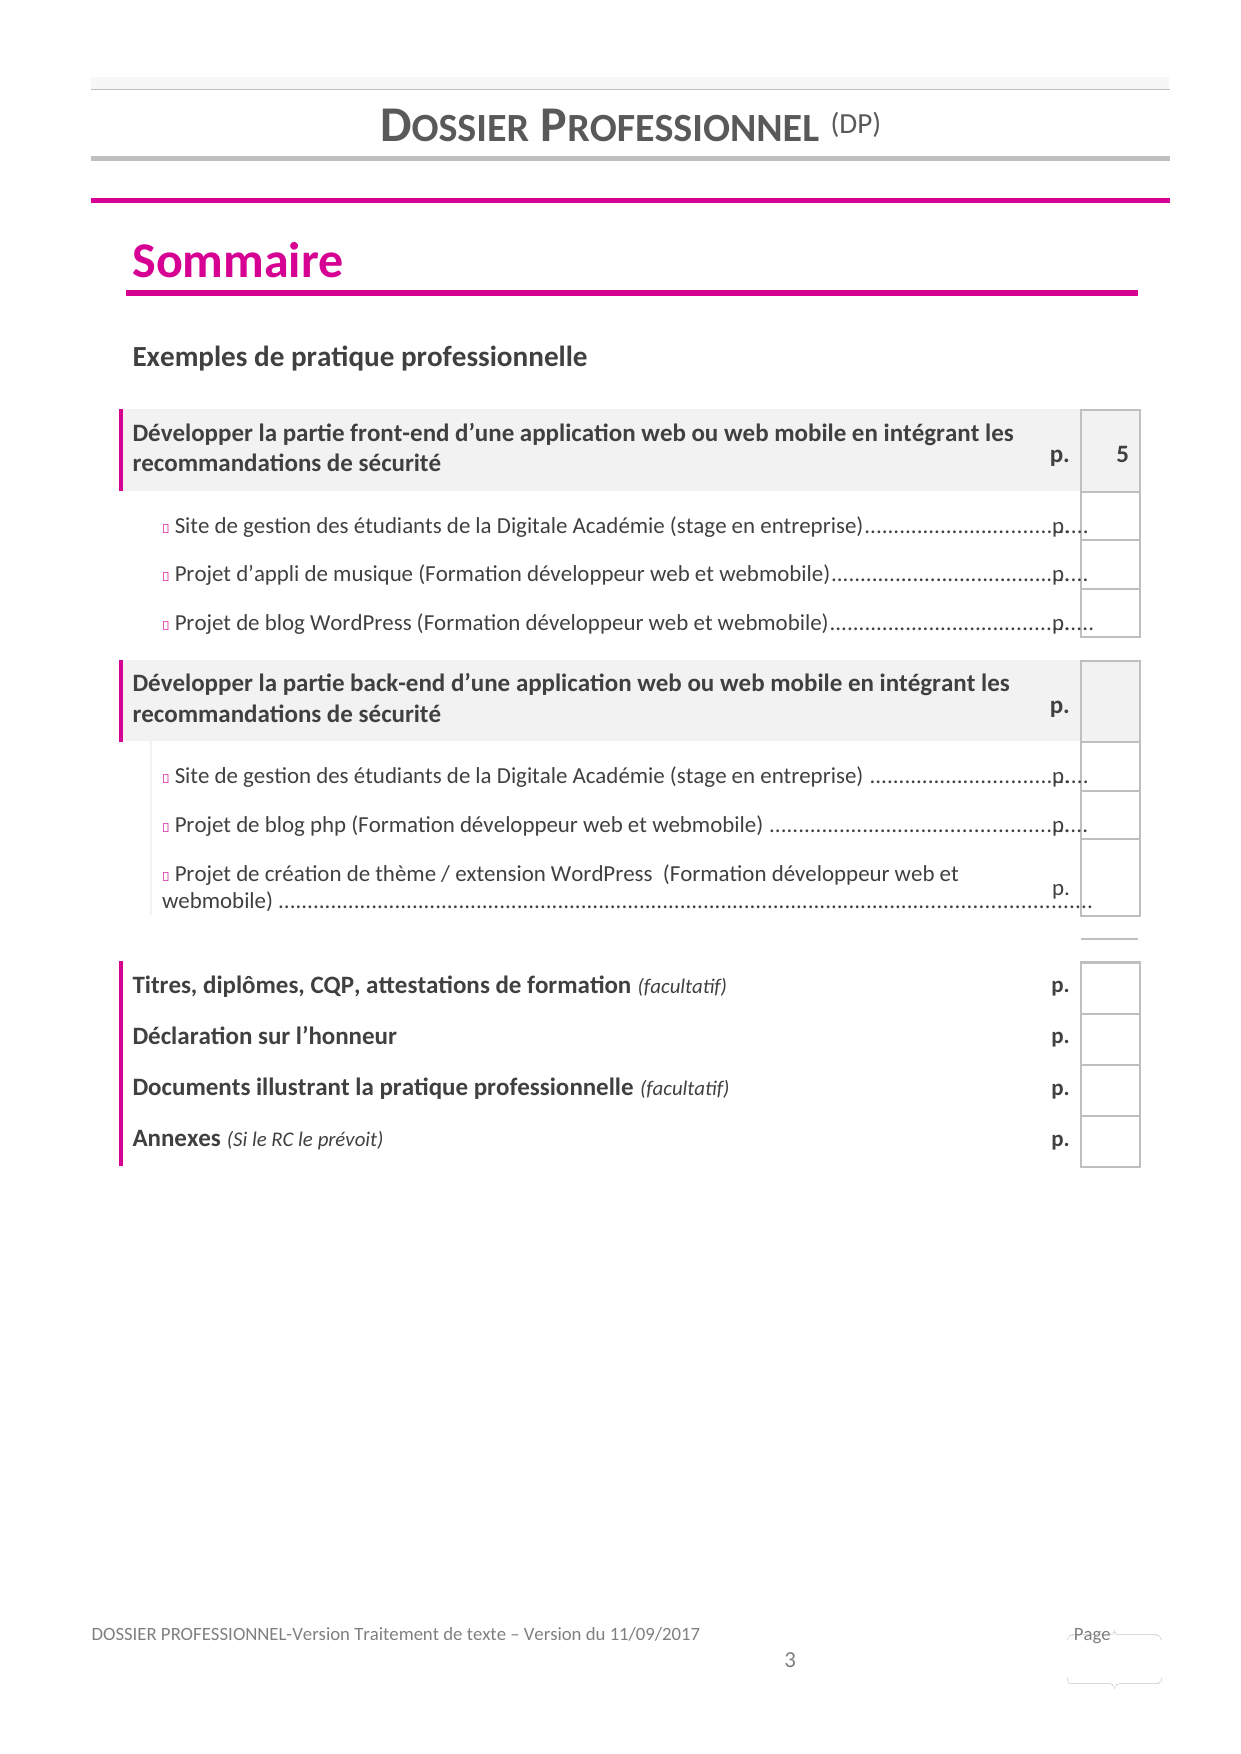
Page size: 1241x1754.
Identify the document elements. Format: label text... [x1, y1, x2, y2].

table_cell p. [1037, 1064, 1080, 1114]
table_cell [1082, 590, 1139, 636]
table_cell [1082, 493, 1139, 539]
table_cell [1082, 1015, 1139, 1063]
table_cell  Projet de blog WordPress (Formation développeur web et webmobile) p [151, 588, 1037, 636]
table_cell [1081, 917, 1140, 938]
table_cell  Site de gestion des étudiants de la Digitale Académie (stage en entreprise) p. [152, 741, 1037, 789]
table_cell [1082, 662, 1139, 741]
table_cell p. [1037, 491, 1080, 539]
table_cell Développer la partie front-end d’une application web ou web mobile en intégrant les recommandations de sécurité [123, 409, 1037, 491]
table_cell [121, 938, 151, 961]
table_cell Exemples de pratique professionnelle [121, 290, 1081, 409]
table_cell [151, 636, 1037, 659]
table_cell 5 [1082, 411, 1139, 491]
table_cell [1081, 938, 1140, 961]
table_cell  Projet de création de thème / extension WordPress (Formation développeur web et webmobile) p [152, 838, 1037, 915]
table_cell [1082, 1066, 1139, 1114]
table_cell  Site de gestion des étudiants de la Digitale Académie (stage en entreprise) p. [151, 491, 1037, 539]
table_cell  Projet de blog php (Formation développeur web et webmobile) p. [152, 790, 1037, 838]
table_cell [1082, 1117, 1139, 1166]
table_cell [1082, 840, 1139, 915]
table_cell p. [1037, 741, 1080, 789]
table_cell Développer la partie back-end d’une application web ou web mobile en intégrant les recommandations de sécurité [123, 660, 1037, 741]
table_cell p. [1037, 588, 1080, 636]
table_cell p. [1037, 1115, 1080, 1166]
table_cell [121, 790, 150, 838]
table_cell Annexes (Si le RC le prévoit) [123, 1115, 1037, 1166]
table_cell p. [1037, 961, 1080, 1012]
table_cell [121, 838, 150, 915]
table_cell p. [1037, 838, 1080, 915]
table_cell [1037, 915, 1081, 938]
table_header Sommaire [121, 223, 1140, 290]
table_cell Déclaration sur l’honneur [123, 1013, 1037, 1063]
table_cell [1037, 938, 1081, 961]
table_cell [1082, 964, 1139, 1012]
table_cell [121, 636, 151, 659]
table_cell [151, 915, 1037, 938]
table_cell p. [1037, 409, 1080, 491]
table_cell [121, 539, 151, 588]
table_cell [1082, 792, 1139, 838]
table_cell p. [1037, 1013, 1080, 1063]
table_cell Documents illustrant la pratique professionnelle (facultatif) [123, 1064, 1037, 1114]
table_cell p. [1037, 660, 1080, 741]
table_cell  Projet d’appli de musique (Formation développeur web et webmobile) p. [151, 539, 1037, 588]
table_cell [1081, 290, 1140, 409]
table_cell [1082, 541, 1139, 588]
table_cell [121, 588, 151, 636]
table_cell [121, 742, 150, 789]
table_cell p. [1037, 539, 1080, 588]
table_cell [121, 915, 151, 938]
table_cell [1081, 638, 1140, 659]
table_cell p. [1037, 790, 1080, 838]
table_cell [1082, 743, 1139, 789]
table_cell [151, 938, 1037, 961]
table_cell [1037, 636, 1081, 659]
table_cell [121, 491, 151, 539]
table_cell Titres, diplômes, CQP, attestations de formation (facultatif) [123, 961, 1037, 1012]
